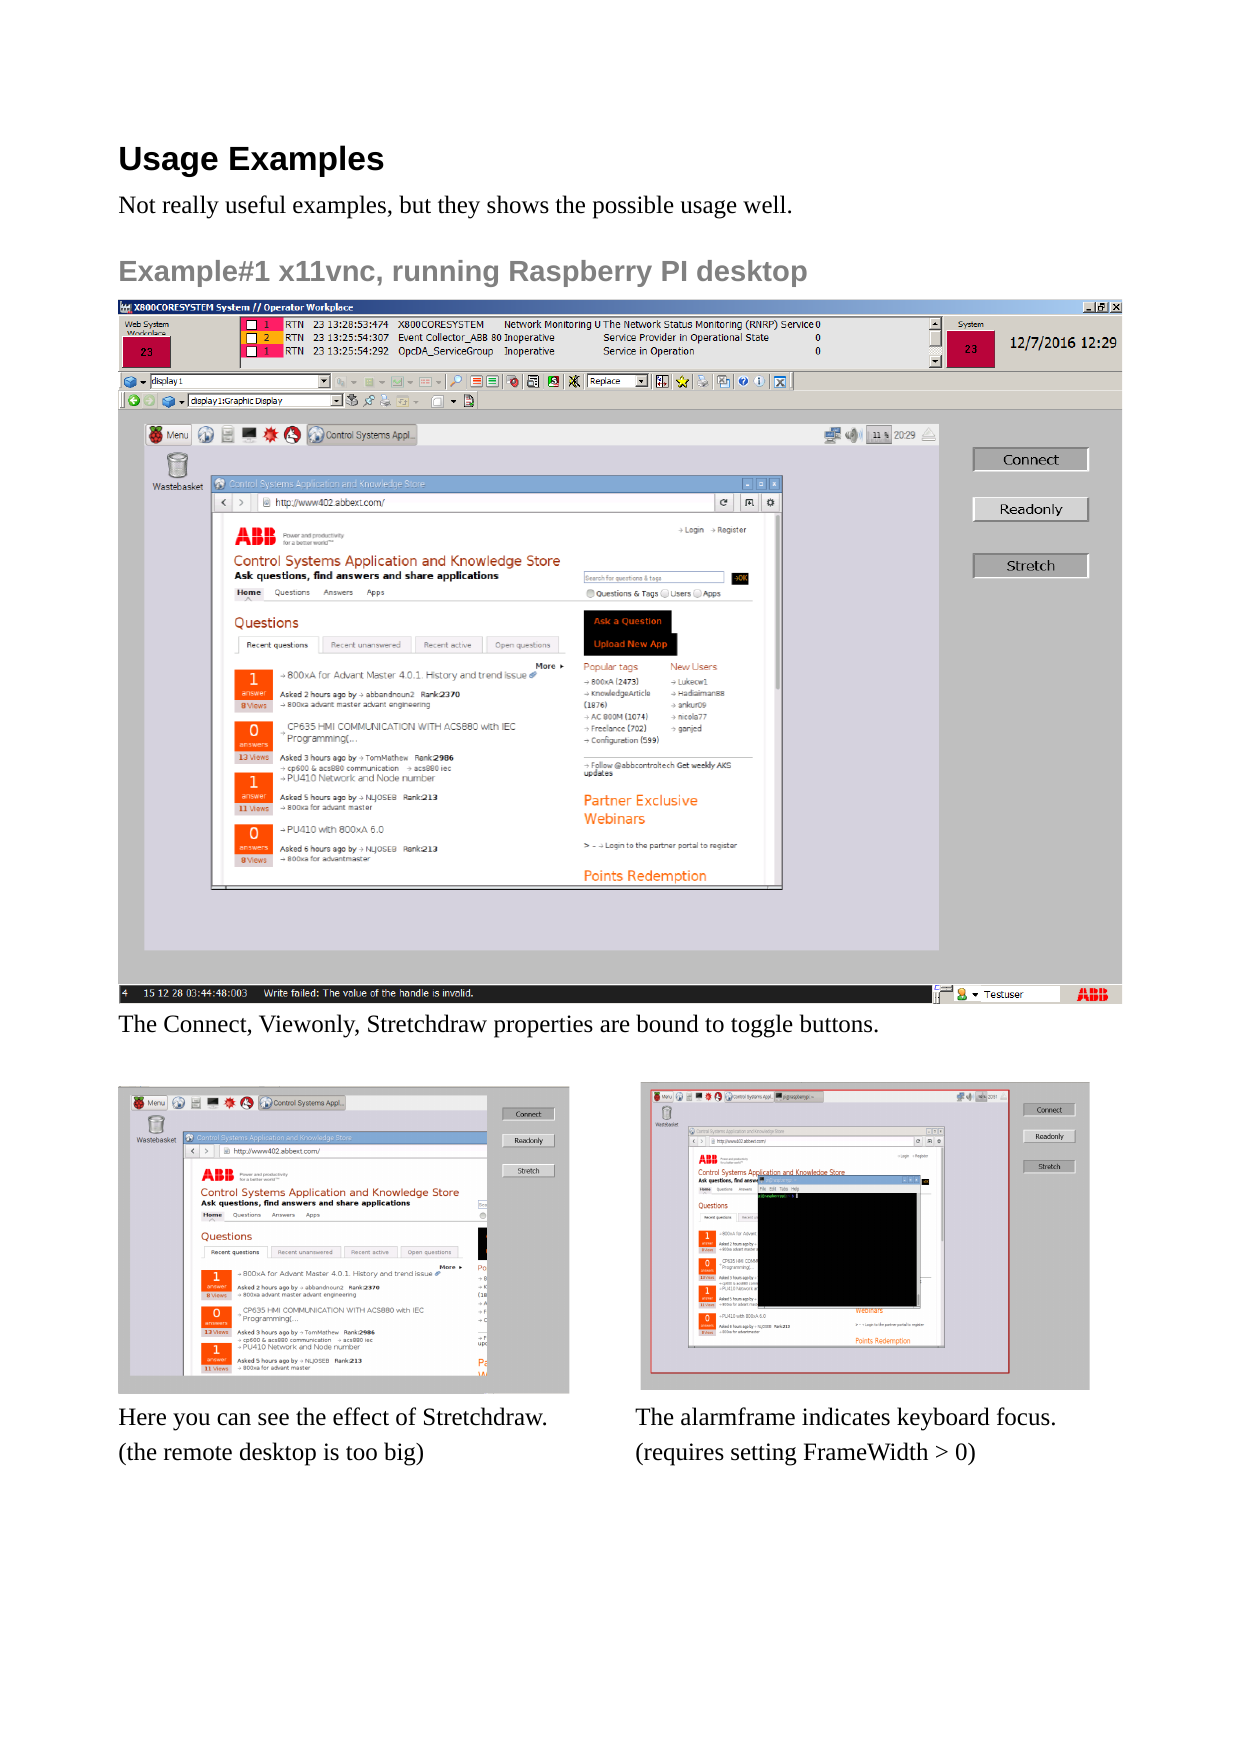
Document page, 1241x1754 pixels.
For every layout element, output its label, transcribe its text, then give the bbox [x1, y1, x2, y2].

text The Connect, Viewonly, Stretchdraw properties are bound to toggle buttons. [118, 1004, 1122, 1038]
picture [640, 1082, 1090, 1390]
text Not really useful examples, but they shows the possible usage well. [118, 190, 1122, 219]
picture [118, 1086, 570, 1394]
text Here you can see the effect of Stretchdraw. The alarmframe indicates keyboard focus. (the remote desktop is too big) (requires setting FrameWidth > 0) [118, 1402, 1122, 1465]
subtitle Usage Examples [118, 139, 1122, 178]
subtitle Example#1 x11vnc, running Raspberry PI desktop [118, 254, 1122, 287]
picture [118, 299, 1123, 1004]
